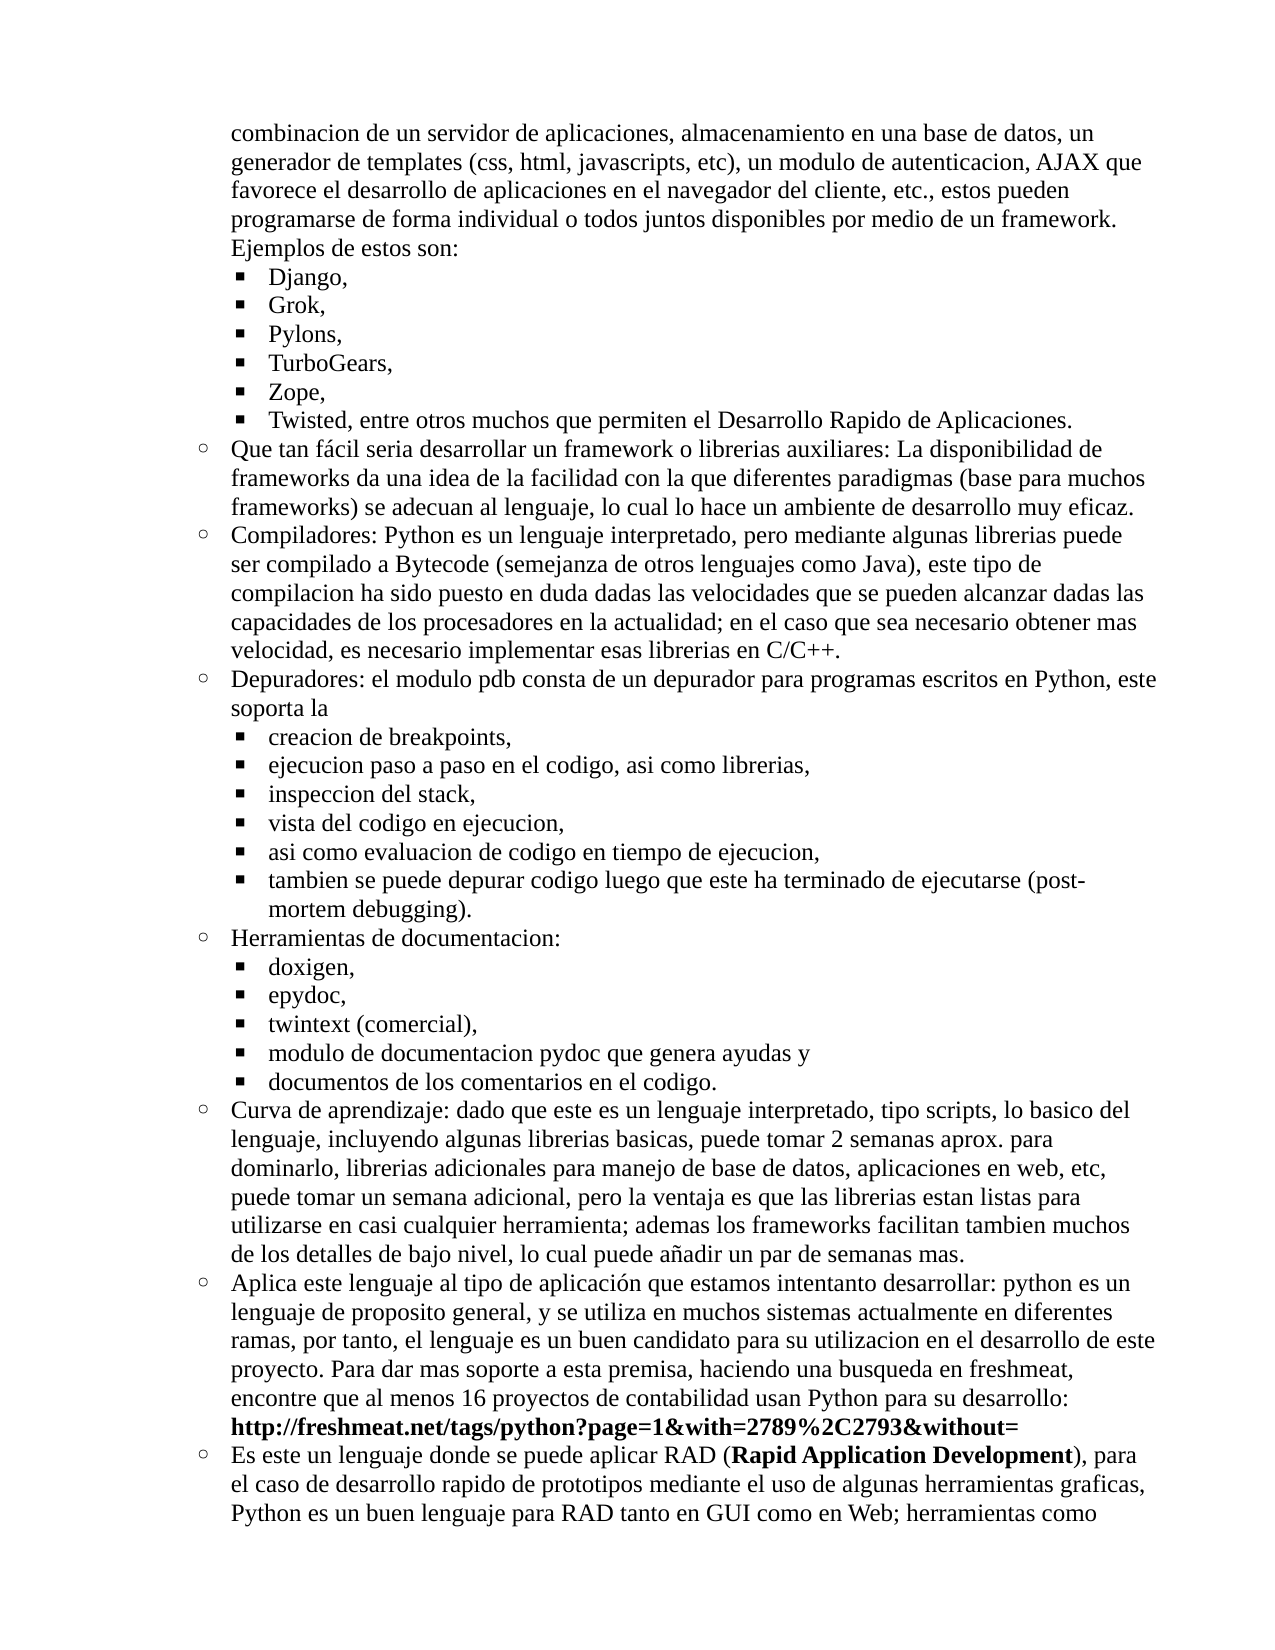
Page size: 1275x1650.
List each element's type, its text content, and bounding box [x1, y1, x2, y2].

list creacion de breakpoints, [231, 722, 1157, 751]
list Herramientas de documentacion: [193, 923, 1157, 952]
list Depuradores: el modulo pdb consta de un depurador para programas escritos en Python, este soporta la [193, 664, 1157, 722]
list modulo de documentacion pydoc que genera ayudas y [231, 1038, 1157, 1067]
list Grok, [231, 291, 1157, 319]
list TurboGears, [231, 348, 1157, 377]
list epydoc, [231, 981, 1157, 1009]
list vista del codigo en ejecucion, [231, 808, 1157, 837]
list doxigen, [231, 952, 1157, 981]
list Que tan fácil seria desarrollar un framework o librerias auxiliares: La disponibilidad de frameworks da una idea de la facilidad con la que diferentes paradigmas (base para muchos frameworks) se adecuan al lenguaje, lo cual lo hace un ambiente de desarrollo muy eficaz. [193, 434, 1157, 521]
list Aplica este lenguaje al tipo de aplicación que estamos intentanto desarrollar: python es un lenguaje de proposito general, y se utiliza en muchos sistemas actualmente en diferentes ramas, por tanto, el lenguaje es un buen candidato para su utilizacion en el desarrollo de este proyecto. Para dar mas soporte a esta premisa, haciendo una busqueda en freshmeat, encontre que al menos 16 proyectos de contabilidad usan Python para su desarrollo: http://freshmeat.net/tags/python?page=1&with=2789%2C2793&without= [193, 1268, 1157, 1441]
list Es este un lenguaje donde se puede aplicar RAD (Rapid Application Development), para el caso de desarrollo rapido de prototipos mediante el uso de algunas herramientas graficas, Python es un buen lenguaje para RAD tanto en GUI como en Web; herramientas como [193, 1441, 1157, 1527]
list asi como evaluacion de codigo en tiempo de ejecucion, [231, 837, 1157, 866]
list Twisted, entre otros muchos que permiten el Desarrollo Rapido de Aplicaciones. [231, 406, 1157, 434]
list tambien se puede depurar codigo luego que este ha terminado de ejecutarse (post-mortem debugging). [231, 866, 1157, 923]
list ejecucion paso a paso en el codigo, asi como librerias, [231, 751, 1157, 779]
list Zope, [231, 377, 1157, 406]
list combinacion de un servidor de aplicaciones, almacenamiento en una base de datos, un generador de templates (css, html, javascripts, etc), un modulo de autenticacion, AJAX que favorece el desarrollo de aplicaciones en el navegador del cliente, etc., estos pueden programarse de forma individual o todos juntos disponibles por medio de un framework. Ejemplos de estos son: [193, 118, 1157, 262]
list Django, [231, 262, 1157, 291]
list twintext (comercial), [231, 1009, 1157, 1038]
list Curva de aprendizaje: dado que este es un lenguaje interpretado, tipo scripts, lo basico del lenguaje, incluyendo algunas librerias basicas, puede tomar 2 semanas aprox. para dominarlo, librerias adicionales para manejo de base de datos, aplicaciones en web, etc, puede tomar un semana adicional, pero la ventaja es que las librerias estan listas para utilizarse en casi cualquier herramienta; ademas los frameworks facilitan tambien muchos de los detalles de bajo nivel, lo cual puede añadir un par de semanas mas. [193, 1096, 1157, 1268]
list Pylons, [231, 319, 1157, 348]
list Compiladores: Python es un lenguaje interpretado, pero mediante algunas librerias puede ser compilado a Bytecode (semejanza de otros lenguajes como Java), este tipo de compilacion ha sido puesto en duda dadas las velocidades que se pueden alcanzar dadas las capacidades de los procesadores en la actualidad; en el caso que sea necesario obtener mas velocidad, es necesario implementar esas librerias en C/C++. [193, 521, 1157, 664]
list documentos de los comentarios en el codigo. [231, 1067, 1157, 1096]
list inspeccion del stack, [231, 779, 1157, 808]
